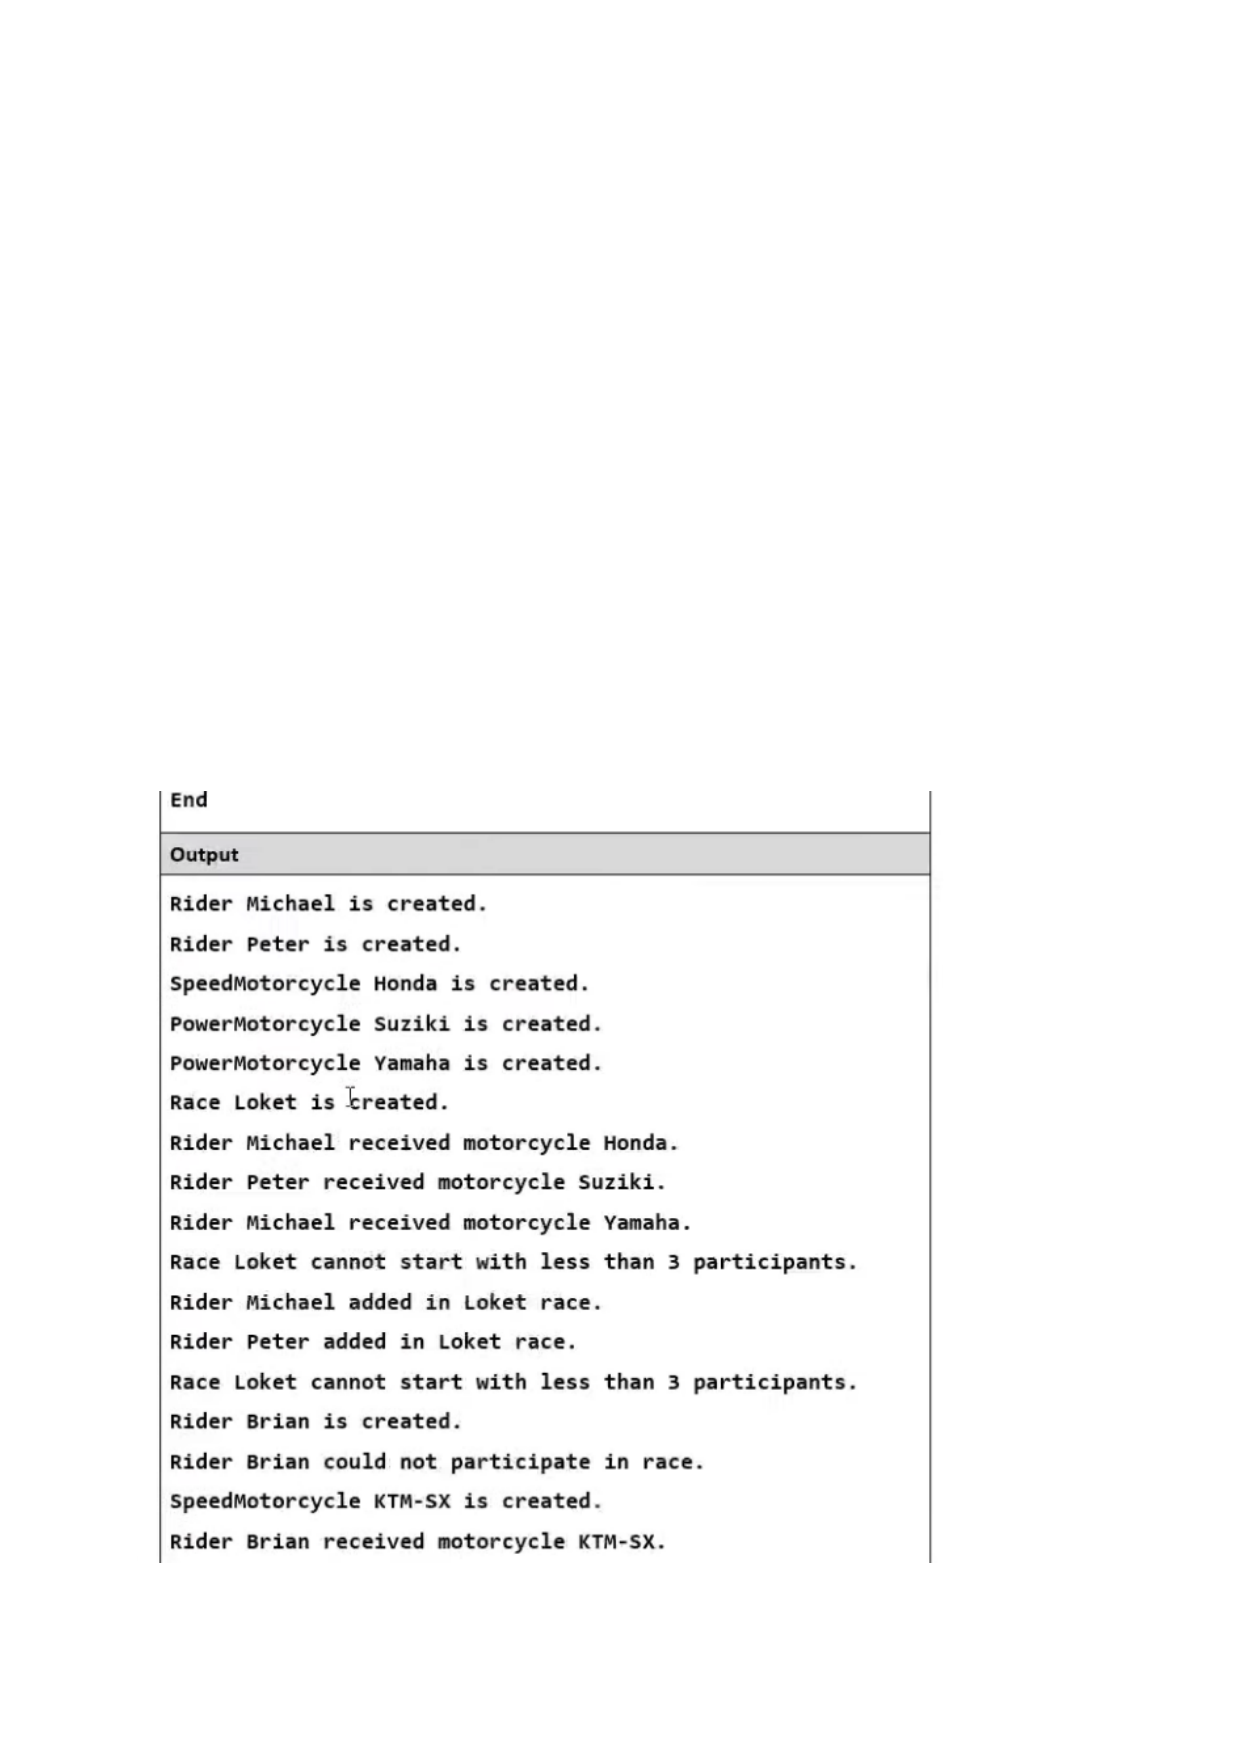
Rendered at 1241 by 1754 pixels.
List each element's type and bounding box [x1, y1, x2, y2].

picture [136, 791, 944, 1563]
